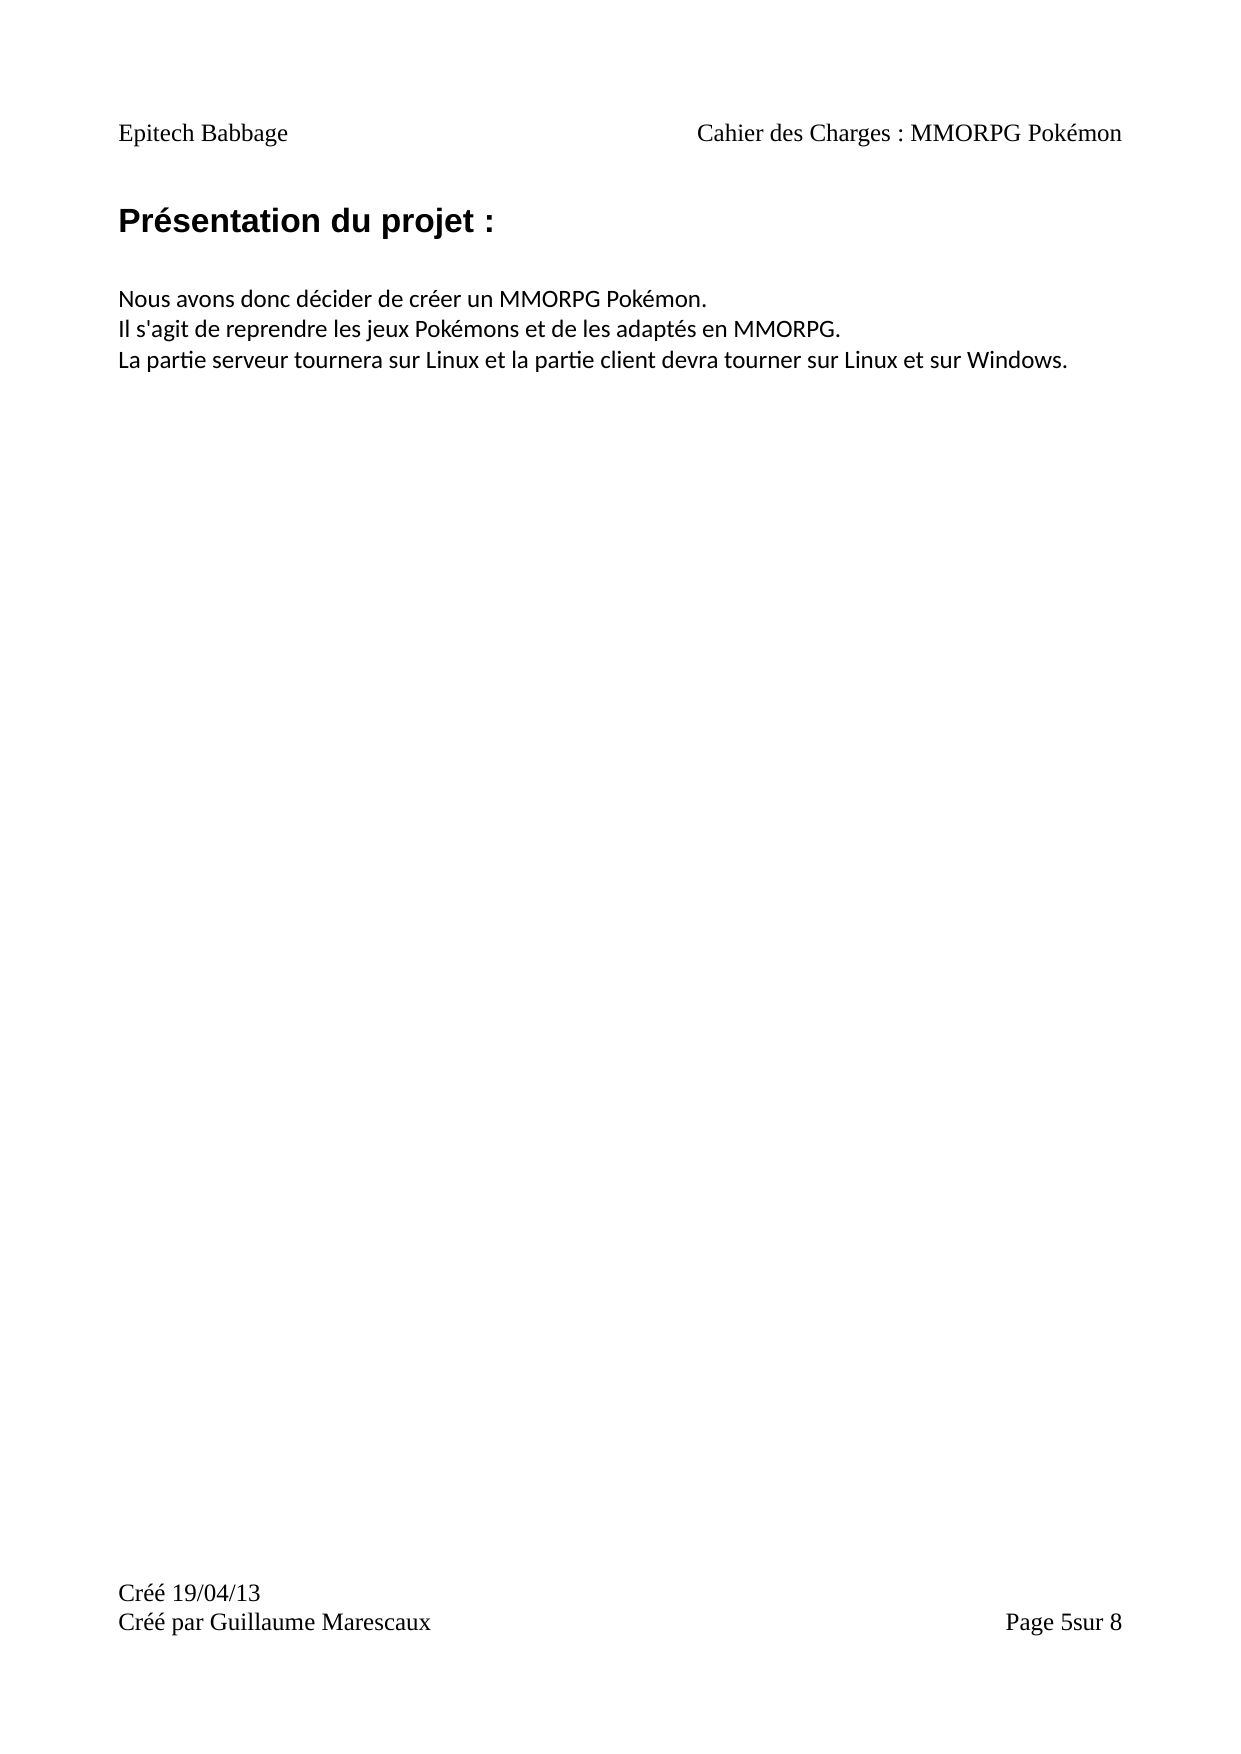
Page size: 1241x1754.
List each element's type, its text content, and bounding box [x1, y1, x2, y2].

subtitle Présentation du projet : [118, 201, 1122, 240]
text Il s'agit de reprendre les jeux Pokémons et de les adaptés en MMORPG. [118, 313, 1122, 344]
text Nous avons donc décider de créer un MMORPG Pokémon. [118, 283, 1122, 313]
text La partie serveur tournera sur Linux et la partie client devra tourner sur Linux et sur Windows. [118, 344, 1122, 374]
